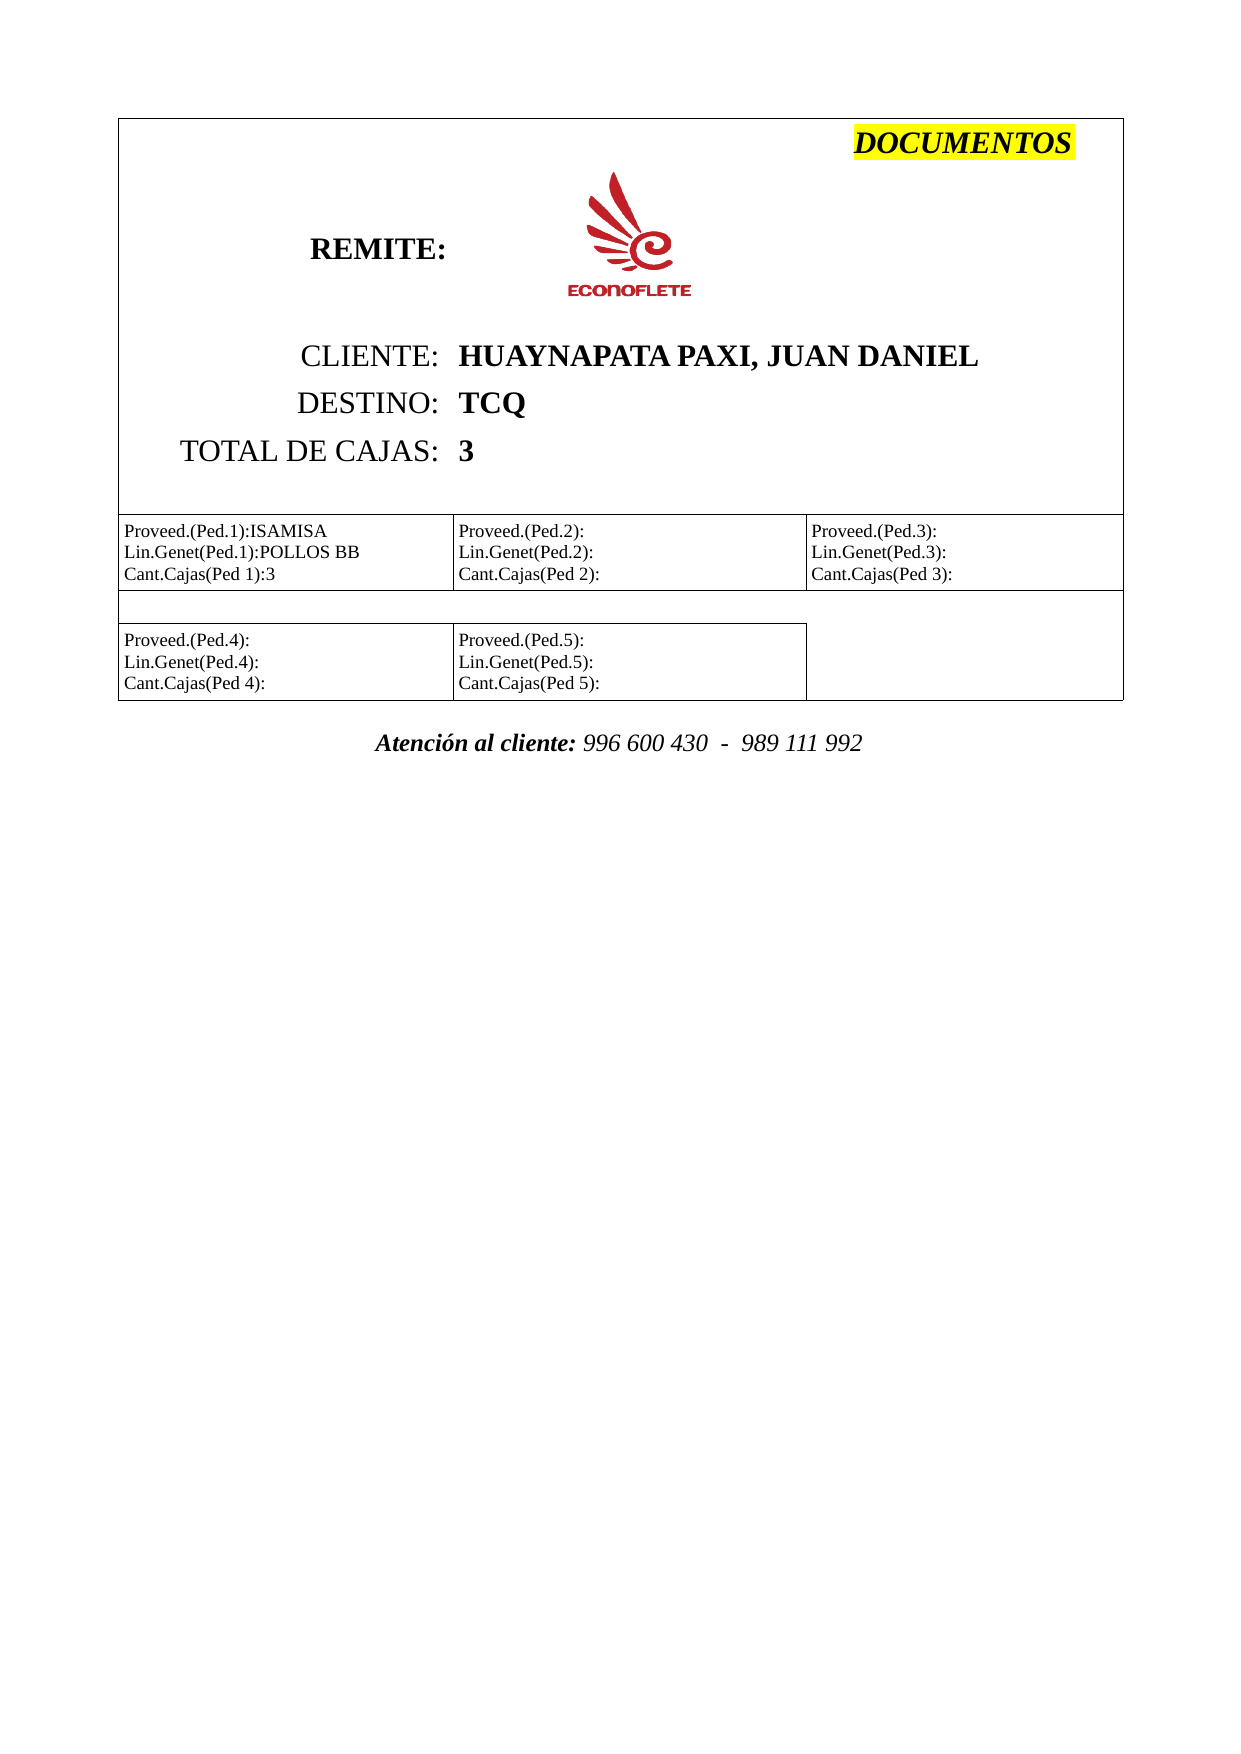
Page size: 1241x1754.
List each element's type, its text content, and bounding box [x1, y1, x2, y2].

text Atención al cliente: 996 600 430 - 989 111 992 [118, 728, 1122, 757]
table_cell Proveed.(Ped.1):ISAMISA Lin.Genet(Ped.1):POLLOS BB Cant.Cajas(Ped 1):3 [119, 515, 453, 590]
picture [552, 171, 707, 297]
table_cell Proveed.(Ped.2): Lin.Genet(Ped.2): Cant.Cajas(Ped 2): [454, 515, 806, 590]
table_cell [119, 474, 453, 514]
table_cell 3 [453, 426, 1123, 474]
table_cell [453, 166, 806, 332]
table_cell HUAYNAPATA PAXI, JUAN DANIEL [453, 332, 1123, 379]
table_cell [806, 379, 1123, 426]
table_header [453, 119, 806, 166]
table_cell TCQ [453, 379, 806, 426]
table_cell [807, 623, 1123, 699]
table_cell TOTAL DE CAJAS: [119, 426, 453, 474]
table_cell [806, 474, 1123, 514]
table_cell DESTINO: [119, 379, 453, 426]
table_header [119, 119, 453, 166]
table_cell Proveed.(Ped.4): Lin.Genet(Ped.4): Cant.Cajas(Ped 4): [119, 624, 453, 699]
table_cell [806, 166, 1123, 332]
table_cell [453, 474, 806, 514]
table_cell Proveed.(Ped.5): Lin.Genet(Ped.5): Cant.Cajas(Ped 5): [454, 624, 806, 699]
table_cell REMITE: [119, 166, 453, 332]
table_cell [453, 591, 806, 623]
table_cell CLIENTE: [119, 332, 453, 379]
table_cell [119, 591, 453, 623]
table_cell Proveed.(Ped.3): Lin.Genet(Ped.3): Cant.Cajas(Ped 3): [807, 515, 1123, 590]
table_header DOCUMENTOS [806, 119, 1123, 166]
table_cell [806, 591, 1123, 623]
